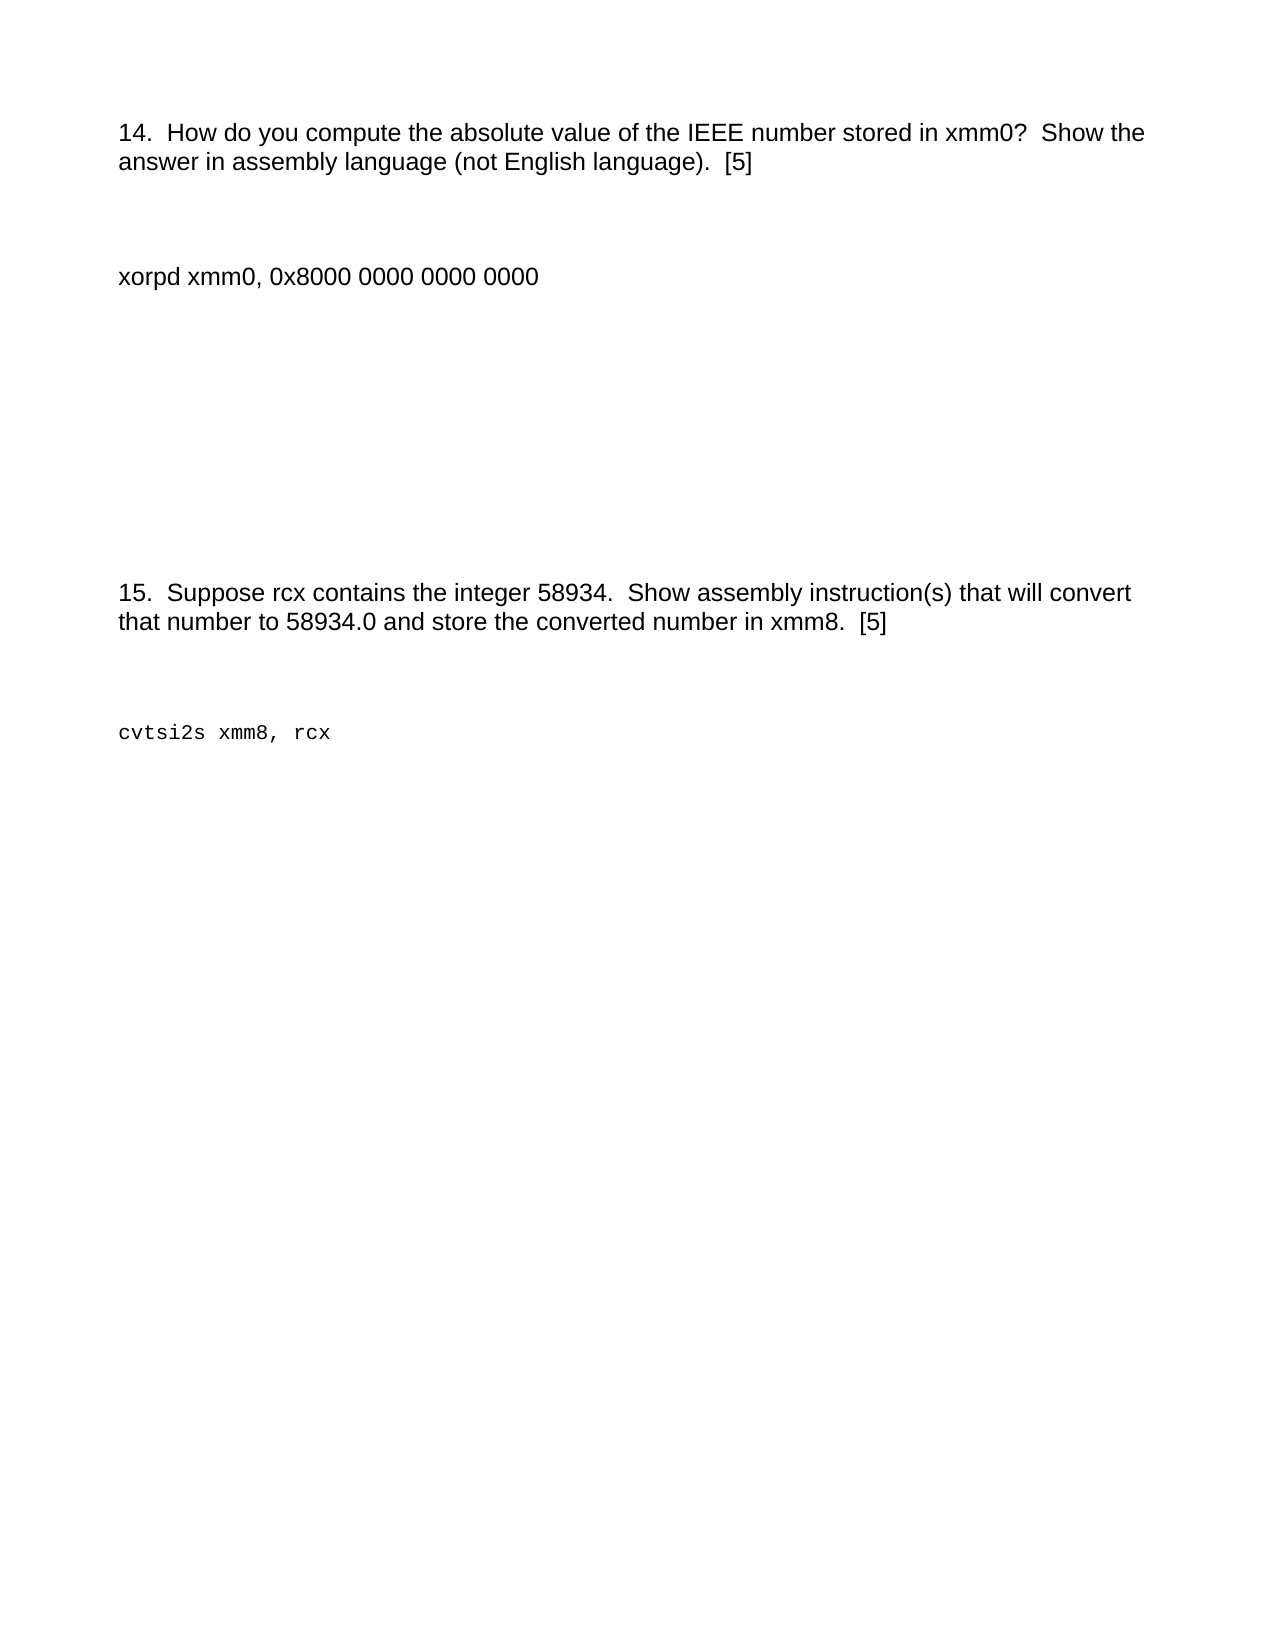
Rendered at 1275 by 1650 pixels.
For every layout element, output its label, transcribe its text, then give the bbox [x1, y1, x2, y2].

text cvtsi2s xmm8, rcx [118, 722, 1157, 746]
text 15. Suppose rcx contains the integer 58934. Show assembly instruction(s) that will convert that number to 58934.0 and store the converted number in xmm8. [5] [118, 578, 1157, 636]
text 14. How do you compute the absolute value of the IEEE number stored in xmm0? Show the answer in assembly language (not English language). [5] [118, 118, 1157, 176]
text xorpd xmm0, 0x8000 0000 0000 0000 [118, 262, 1157, 291]
